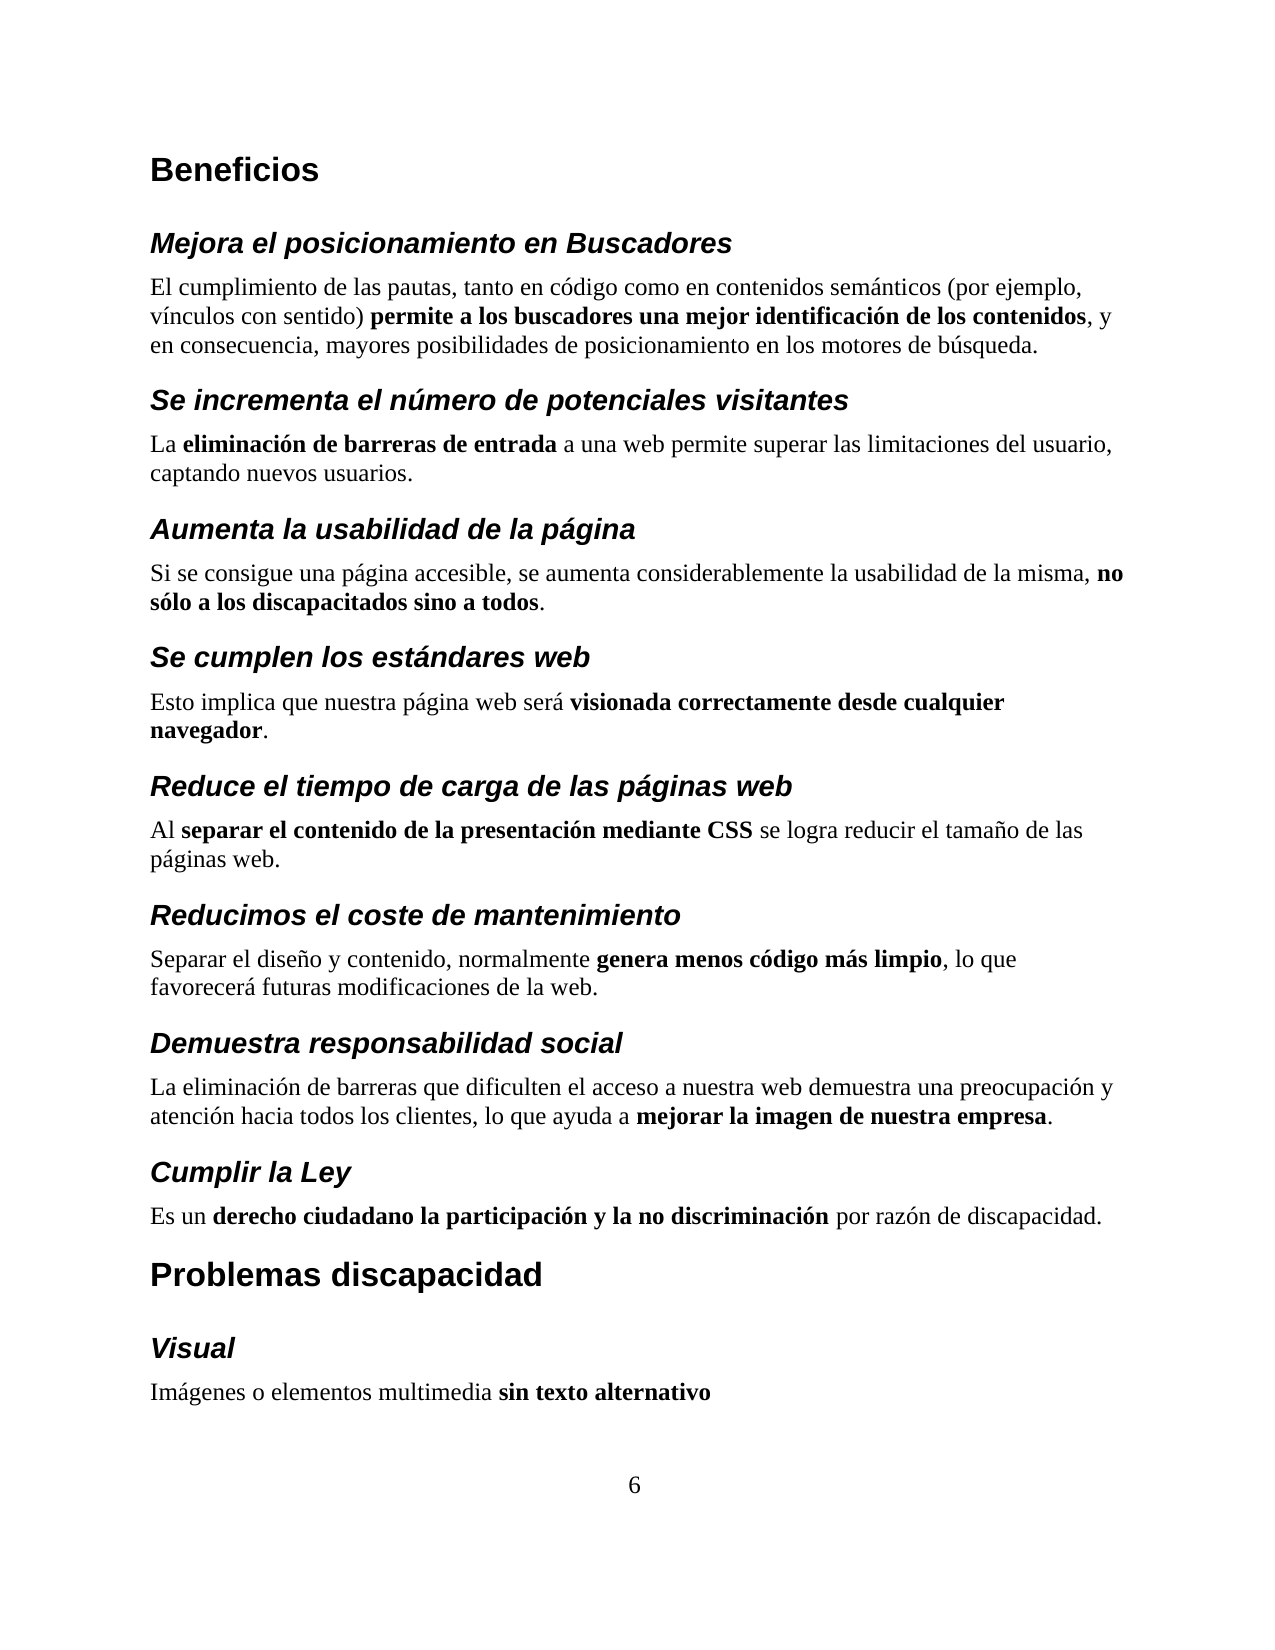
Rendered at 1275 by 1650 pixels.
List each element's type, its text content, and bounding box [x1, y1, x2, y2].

text La eliminación de barreras que dificulten el acceso a nuestra web demuestra una preocupación y atención hacia todos los clientes, lo que ayuda a mejorar la imagen de nuestra empresa. [150, 1072, 1125, 1130]
text Si se consigue una página accesible, se aumenta considerablemente la usabilidad de la misma, no sólo a los discapacitados sino a todos. [150, 558, 1125, 616]
subtitle Cumplir la Ley [150, 1155, 1125, 1188]
text El cumplimiento de las pautas, tanto en código como en contenidos semánticos (por ejemplo, vínculos con sentido) permite a los buscadores una mejor identificación de los contenidos, y en consecuencia, mayores posibilidades de posicionamiento en los motores de búsqueda. [150, 272, 1125, 358]
subtitle Se cumplen los estándares web [150, 641, 1125, 674]
text Imágenes o elementos multimedia sin texto alternativo [150, 1377, 1125, 1405]
subtitle Problemas discapacidad [150, 1254, 1125, 1293]
text Esto implica que nuestra página web será visionada correctamente desde cualquier navegador. [150, 687, 1125, 744]
subtitle Mejora el posicionamiento en Buscadores [150, 226, 1125, 260]
subtitle Reducimos el coste de mantenimiento [150, 898, 1125, 931]
text Al separar el contenido de la presentación mediante CSS se logra reducir el tamaño de las páginas web. [150, 815, 1125, 873]
subtitle Reduce el tiempo de carga de las páginas web [150, 769, 1125, 803]
subtitle Aumenta la usabilidad de la página [150, 512, 1125, 546]
subtitle Beneficios [150, 150, 1125, 189]
subtitle Se incrementa el número de potenciales visitantes [150, 383, 1125, 417]
text Es un derecho ciudadano la participación y la no discriminación por razón de discapacidad. [150, 1201, 1125, 1229]
subtitle Visual [150, 1331, 1125, 1364]
subtitle Demuestra responsabilidad social [150, 1026, 1125, 1060]
text La eliminación de barreras de entrada a una web permite superar las limitaciones del usuario, captando nuevos usuarios. [150, 429, 1125, 487]
text Separar el diseño y contenido, normalmente genera menos código más limpio, lo que favorecerá futuras modificaciones de la web. [150, 944, 1125, 1001]
